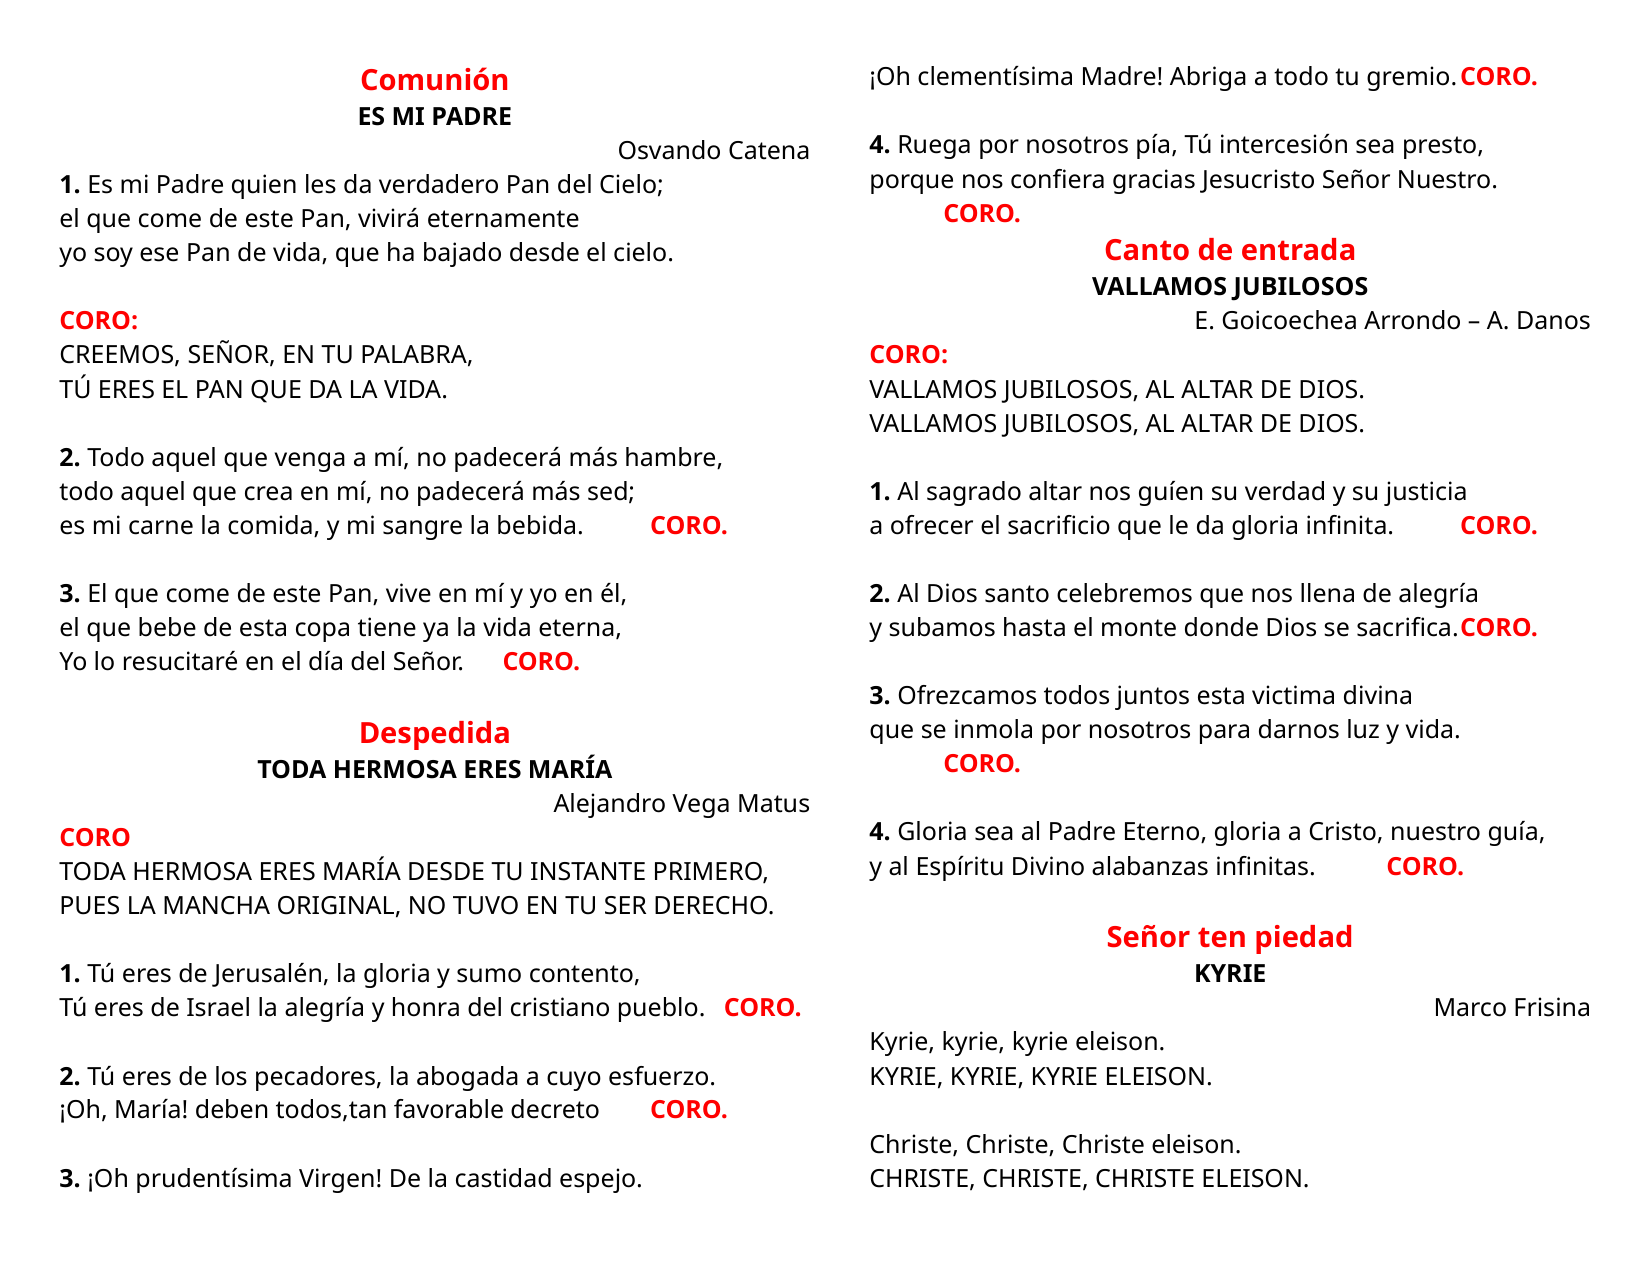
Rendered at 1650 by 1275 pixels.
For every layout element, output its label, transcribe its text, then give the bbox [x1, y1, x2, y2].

text a ofrecer el sacrificio que le da gloria infinita. CORO. [869, 507, 1591, 542]
text Tú eres de Israel la alegría y honra del cristiano pueblo. CORO. [59, 990, 810, 1024]
text 3. Ofrezcamos todos juntos esta victima divina [869, 678, 1591, 712]
text VALLAMOS JUBILOSOS, AL ALTAR DE DIOS. [869, 405, 1591, 439]
text KYRIE, KYRIE, KYRIE ELEISON. [869, 1058, 1591, 1092]
text TODA HERMOSA ERES MARÍA DESDE TU INSTANTE PRIMERO, [59, 854, 810, 888]
text KYRIE [869, 956, 1591, 990]
text 4. Ruega por nosotros pía, Tú intercesión sea presto, [869, 127, 1591, 161]
text ¡Oh clementísima Madre! Abriga a todo tu gremio. CORO. [869, 59, 1591, 93]
text que se inmola por nosotros para darnos luz y vida. CORO. [869, 712, 1591, 780]
text Kyrie, kyrie, kyrie eleison. [869, 1024, 1591, 1058]
text E. Goicoechea Arrondo – A. Danos [869, 303, 1591, 337]
text 2. Al Dios santo celebremos que nos llena de alegría [869, 576, 1591, 610]
text 1. Al sagrado altar nos guíen su verdad y su justicia [869, 473, 1591, 507]
text 4. Gloria sea al Padre Eterno, gloria a Cristo, nuestro guía, [869, 814, 1591, 848]
text Comunión [59, 59, 810, 99]
text CHRISTE, CHRISTE, CHRISTE ELEISON. [869, 1160, 1591, 1194]
text y al Espíritu Divino alabanzas infinitas. CORO. [869, 848, 1591, 882]
text el que bebe de esta copa tiene ya la vida eterna, [59, 610, 810, 644]
text CORO: [869, 337, 1591, 371]
text 1. Es mi Padre quien les da verdadero Pan del Cielo; [59, 167, 810, 201]
text TÚ ERES EL PAN QUE DA LA VIDA. [59, 371, 810, 405]
text VALLAMOS JUBILOSOS, AL ALTAR DE DIOS. [869, 371, 1591, 405]
text es mi carne la comida, y mi sangre la bebida. CORO. [59, 507, 810, 542]
text porque nos confiera gracias Jesucristo Señor Nuestro. CORO. [869, 161, 1591, 229]
text 1. Tú eres de Jerusalén, la gloria y sumo contento, [59, 956, 810, 990]
text CORO: [59, 303, 810, 337]
text yo soy ese Pan de vida, que ha bajado desde el cielo. [59, 235, 810, 269]
text Despedida [59, 712, 810, 752]
text TODA HERMOSA ERES MARÍA [59, 752, 810, 786]
text 2. Tú eres de los pecadores, la abogada a cuyo esfuerzo. [59, 1058, 810, 1092]
text Christe, Christe, Christe eleison. [869, 1126, 1591, 1160]
text Alejandro Vega Matus [59, 786, 810, 820]
text CREEMOS, SEÑOR, EN TU PALABRA, [59, 337, 810, 371]
text ¡Oh, María! deben todos,tan favorable decreto CORO. [59, 1092, 810, 1126]
text todo aquel que crea en mí, no padecerá más sed; [59, 473, 810, 507]
text 3. ¡Oh prudentísima Virgen! De la castidad espejo. [59, 1160, 810, 1194]
text CORO [59, 820, 810, 854]
text el que come de este Pan, vivirá eternamente [59, 201, 810, 235]
text Canto de entrada [869, 229, 1591, 269]
text 2. Todo aquel que venga a mí, no padecerá más hambre, [59, 439, 810, 473]
text y subamos hasta el monte donde Dios se sacrifica. CORO. [869, 610, 1591, 644]
text ES MI PADRE [59, 99, 810, 133]
text Osvando Catena [59, 133, 810, 167]
text Marco Frisina [869, 990, 1591, 1024]
text Señor ten piedad [869, 916, 1591, 956]
text Yo lo resucitaré en el día del Señor. CORO. [59, 644, 810, 678]
text PUES LA MANCHA ORIGINAL, NO TUVO EN TU SER DERECHO. [59, 888, 810, 922]
text 3. El que come de este Pan, vive en mí y yo en él, [59, 576, 810, 610]
text VALLAMOS JUBILOSOS [869, 269, 1591, 303]
